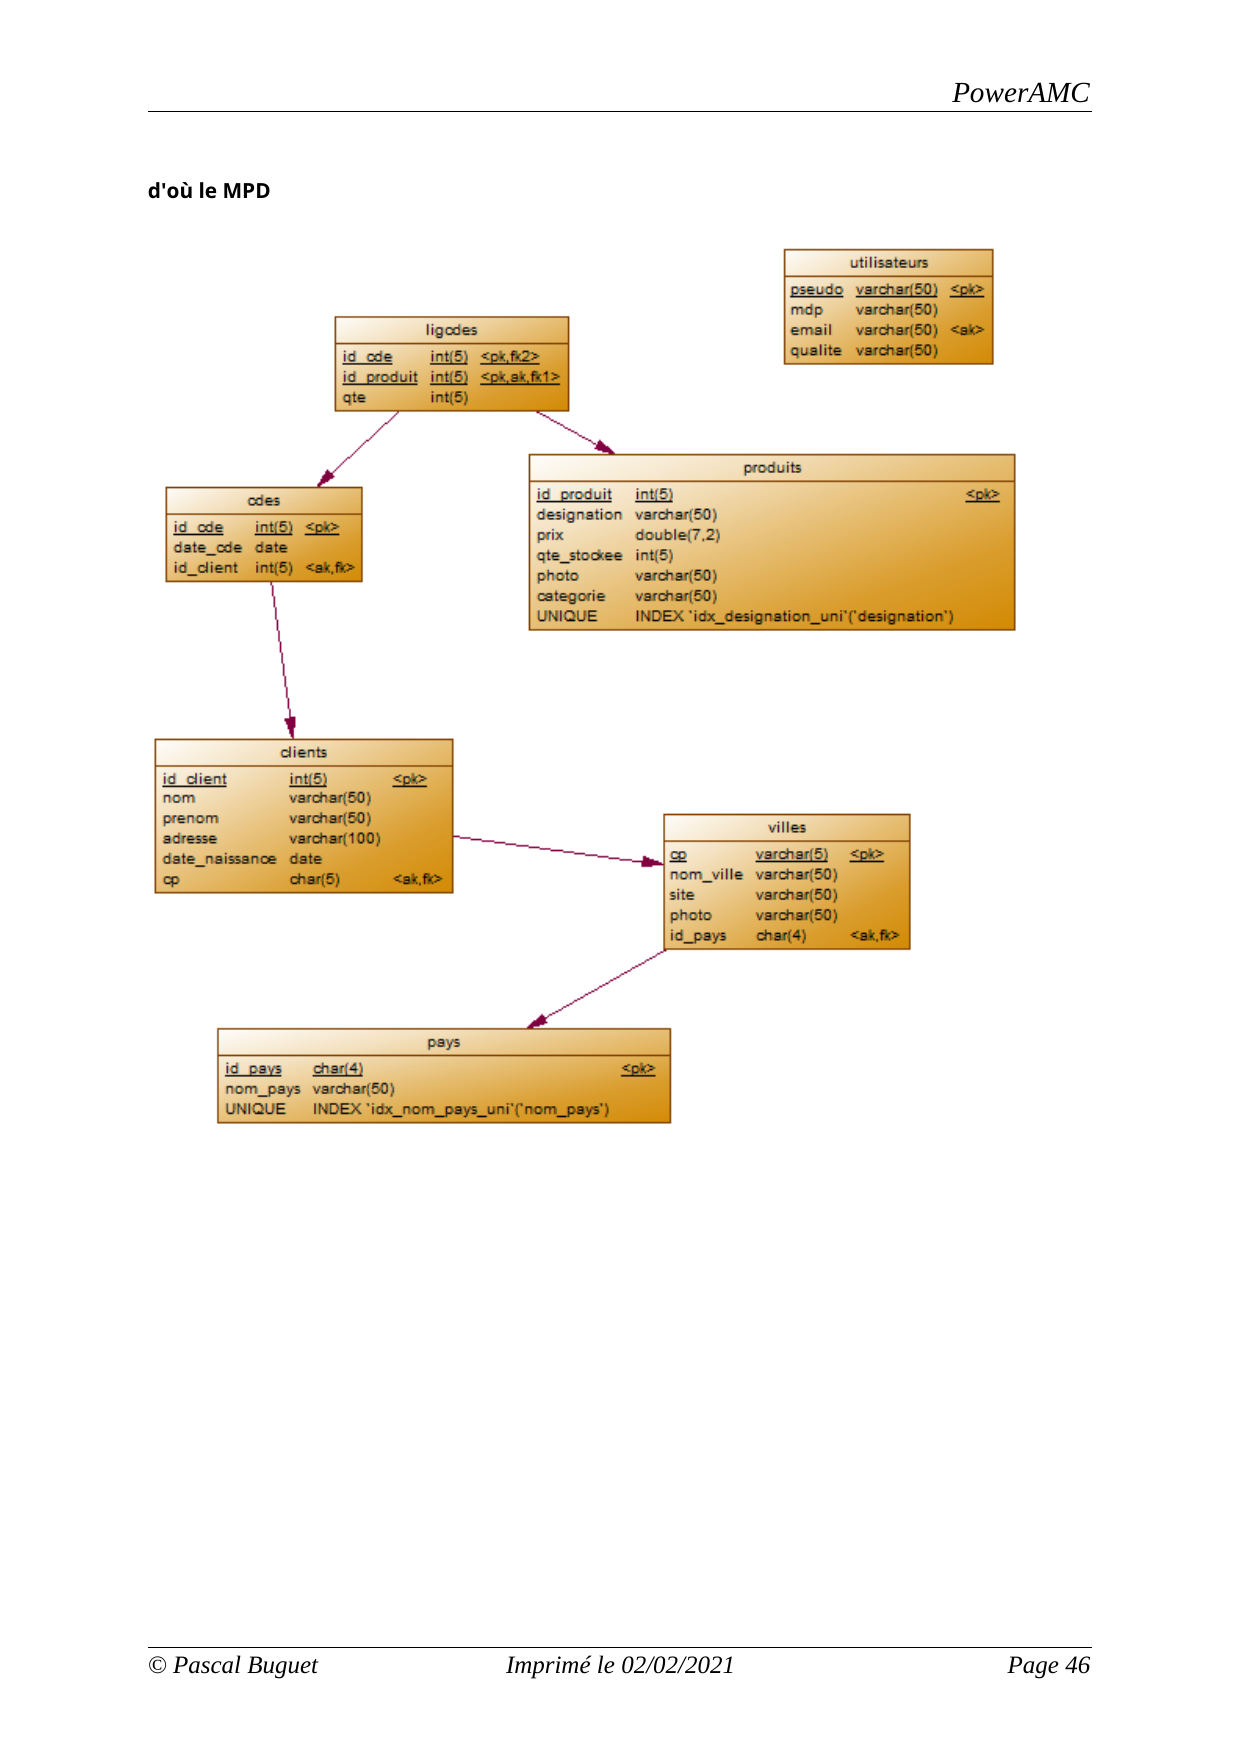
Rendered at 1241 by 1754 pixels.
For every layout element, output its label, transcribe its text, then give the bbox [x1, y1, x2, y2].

text d'où le MPD [148, 176, 1092, 204]
picture [147, 233, 1043, 1141]
